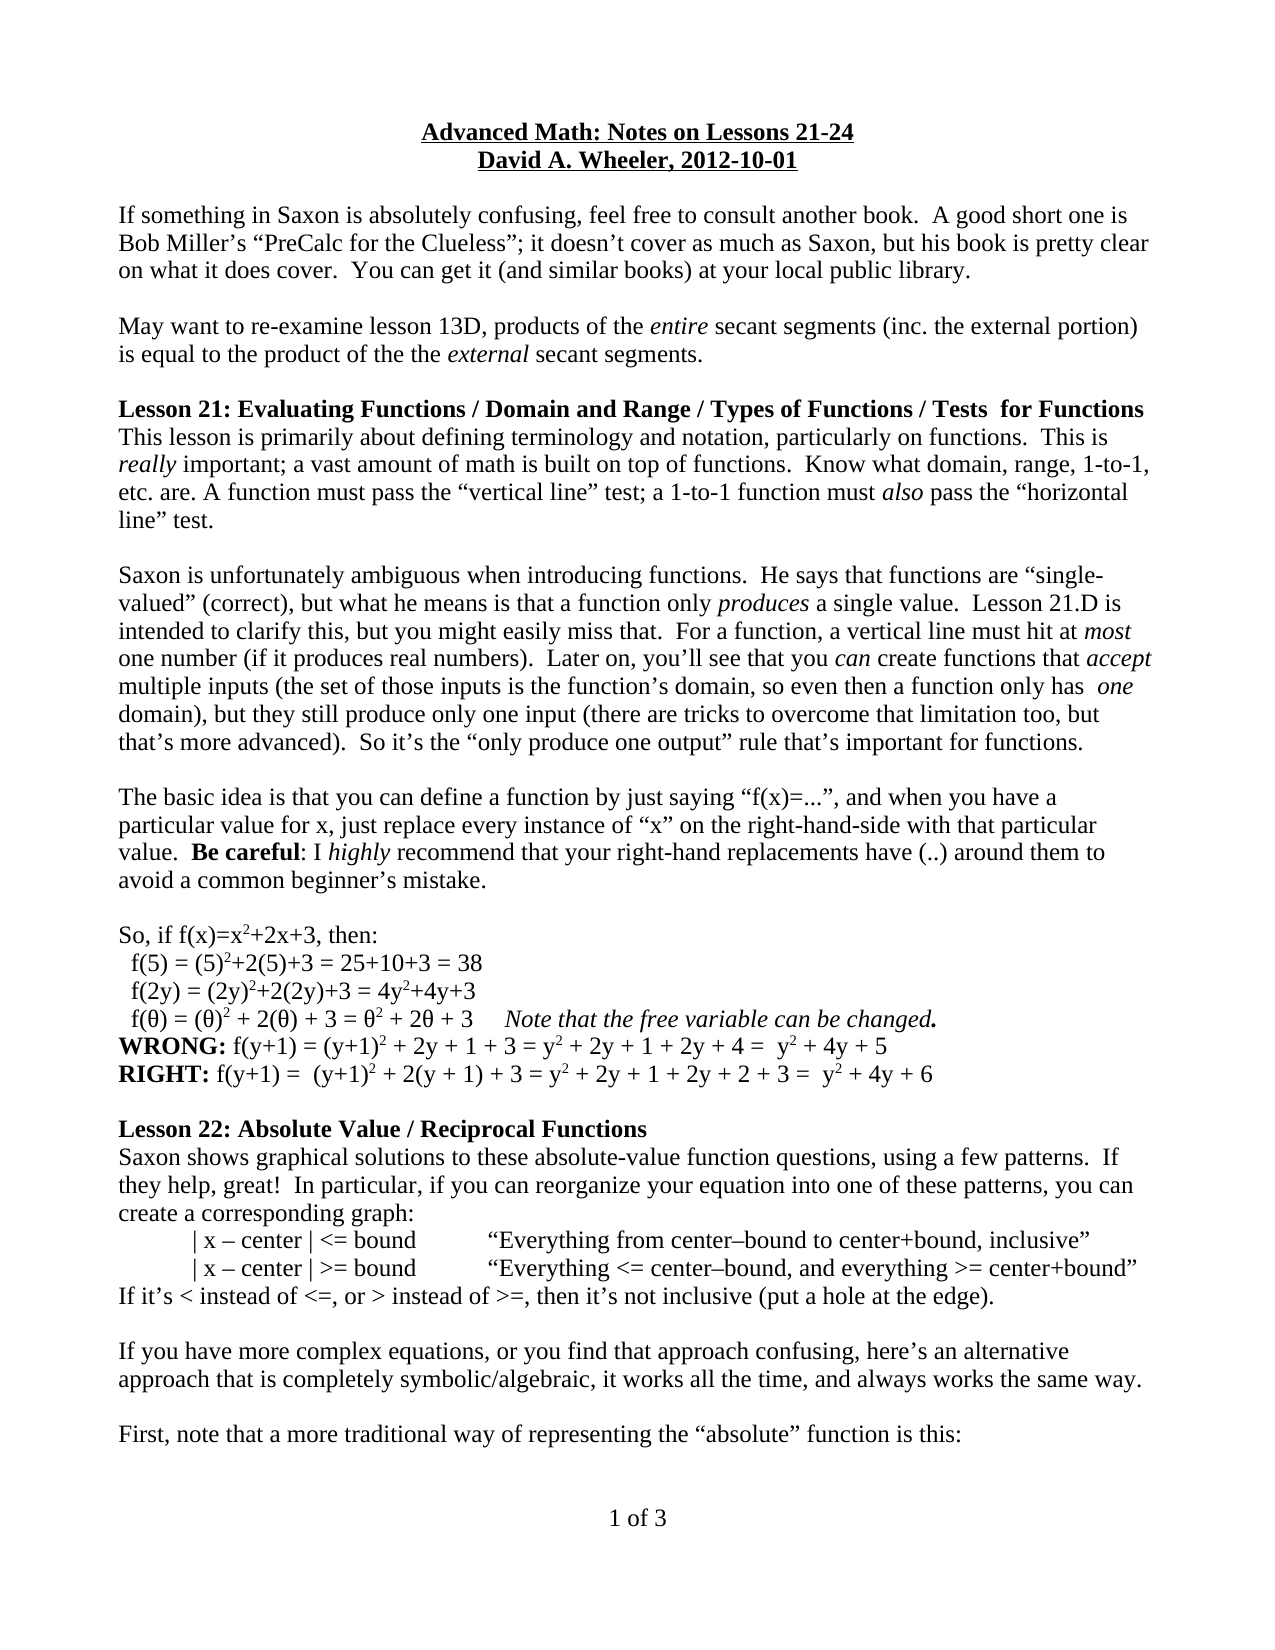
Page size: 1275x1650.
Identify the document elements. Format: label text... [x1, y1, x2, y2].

text This lesson is primarily about defining terminology and notation, particularly on functions. This is really important; a vast amount of math is built on top of functions. Know what domain, range, 1-to-1, etc. are. A function must pass the “vertical line” test; a 1-to-1 function must also pass the “horizontal line” test. [118, 423, 1157, 534]
text So, if f(x)=x2+2x+3, then: [118, 922, 1157, 949]
text f(5) = (5)2+2(5)+3 = 25+10+3 = 38 [118, 949, 1157, 977]
text | x – center | <= bound “Everything from center–bound to center+bound, inclusive” [118, 1226, 1157, 1254]
text If it’s < instead of <=, or > instead of >=, then it’s not inclusive (put a hole at the edge). [118, 1282, 1157, 1309]
text | x – center | >= bound “Everything <= center–bound, and everything >= center+bound” [118, 1254, 1157, 1282]
text If you have more complex equations, or you find that approach confusing, here’s an alternative approach that is completely symbolic/algebraic, it works all the time, and always works the same way. [118, 1337, 1157, 1393]
text Saxon shows graphical solutions to these absolute-value function questions, using a few patterns. If they help, great! In particular, if you can reorganize your equation into one of these patterns, you can create a corresponding graph: [118, 1143, 1157, 1226]
text Lesson 22: Absolute Value / Reciprocal Functions [118, 1116, 1157, 1143]
text David A. Wheeler, 2012-10-01 [118, 146, 1157, 173]
text May want to re-examine lesson 13D, products of the entire secant segments (inc. the external portion) is equal to the product of the the external secant segments. [118, 312, 1157, 367]
text f(2y) = (2y)2+2(2y)+3 = 4y2+4y+3 [118, 977, 1157, 1005]
text Saxon is unfortunately ambiguous when introducing functions. He says that functions are “single-valued” (correct), but what he means is that a function only produces a single value. Lesson 21.D is intended to clarify this, but you might easily miss that. For a function, a vertical line must hit at most one number (if it produces real numbers). Later on, you’ll see that you can create functions that accept multiple inputs (the set of those inputs is the function’s domain, so even then a function only has one domain), but they still produce only one input (there are tricks to overcome that limitation too, but that’s more advanced). So it’s the “only produce one output” rule that’s important for functions. [118, 561, 1157, 755]
text First, note that a more traditional way of representing the “absolute” function is this: [118, 1420, 1157, 1448]
text Advanced Math: Notes on Lessons 21-24 [118, 118, 1157, 146]
text WRONG: f(y+1) = (y+1)2 + 2y + 1 + 3 = y2 + 2y + 1 + 2y + 4 = y2 + 4y + 5 [118, 1032, 1157, 1060]
text f(θ) = (θ)2 + 2(θ) + 3 = θ2 + 2θ + 3 Note that the free variable can be changed. [118, 1005, 1157, 1032]
text The basic idea is that you can define a function by just saying “f(x)=...”, and when you have a particular value for x, just replace every instance of “x” on the right-hand-side with that particular value. Be careful: I highly recommend that your right-hand replacements have (..) around them to avoid a common beginner’s mistake. [118, 783, 1157, 894]
text RIGHT: f(y+1) = (y+1)2 + 2(y + 1) + 3 = y2 + 2y + 1 + 2y + 2 + 3 = y2 + 4y + 6 [118, 1060, 1157, 1088]
text Lesson 21: Evaluating Functions / Domain and Range / Types of Functions / Tests for Functions [118, 395, 1157, 423]
text If something in Saxon is absolutely confusing, feel free to consult another book. A good short one is Bob Miller’s “PreCalc for the Clueless”; it doesn’t cover as much as Saxon, but his book is pretty clear on what it does cover. You can get it (and similar books) at your local public library. [118, 201, 1157, 284]
